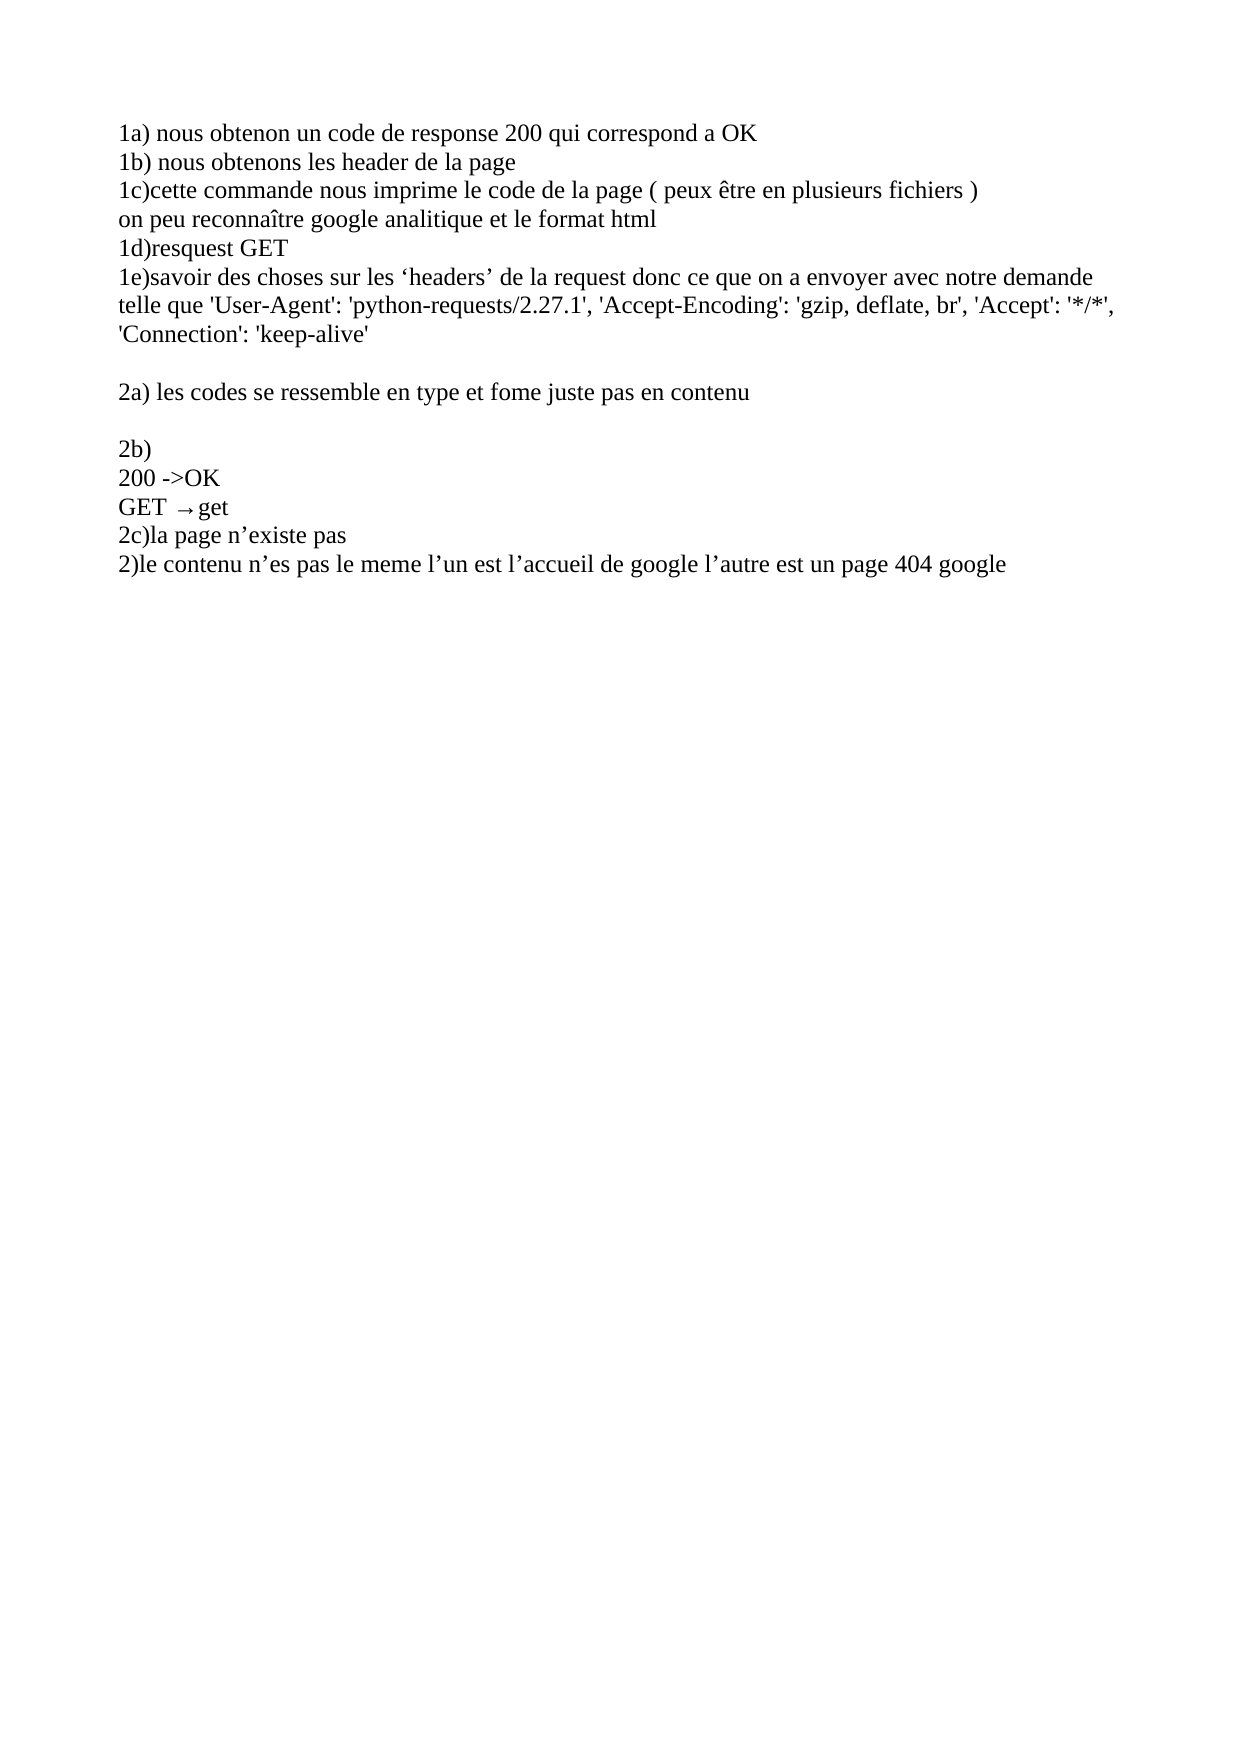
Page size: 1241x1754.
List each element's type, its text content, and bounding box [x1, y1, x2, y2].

text 1c)cette commande nous imprime le code de la page ( peux être en plusieurs fichiers ) [118, 176, 1122, 204]
text 2c)la page n’existe pas [118, 521, 1122, 549]
text GET →get [118, 492, 1122, 521]
text 1e)savoir des choses sur les ‘headers’ de la request donc ce que on a envoyer avec notre demande telle que 'User-Agent': 'python-requests/2.27.1', 'Accept-Encoding': 'gzip, deflate, br', 'Accept': '*/*', 'Connection': 'keep-alive' [118, 262, 1122, 348]
text 1a) nous obtenon un code de response 200 qui correspond a OK [118, 118, 1122, 147]
text 2)le contenu n’es pas le meme l’un est l’accueil de google l’autre est un page 404 google [118, 549, 1122, 578]
text 1b) nous obtenons les header de la page [118, 147, 1122, 176]
text on peu reconnaître google analitique et le format html [118, 204, 1122, 233]
text 2b) [118, 434, 1122, 463]
text 2a) les codes se ressemble en type et fome juste pas en contenu [118, 377, 1122, 406]
text 200 ->OK [118, 463, 1122, 492]
text 1d)resquest GET [118, 233, 1122, 262]
